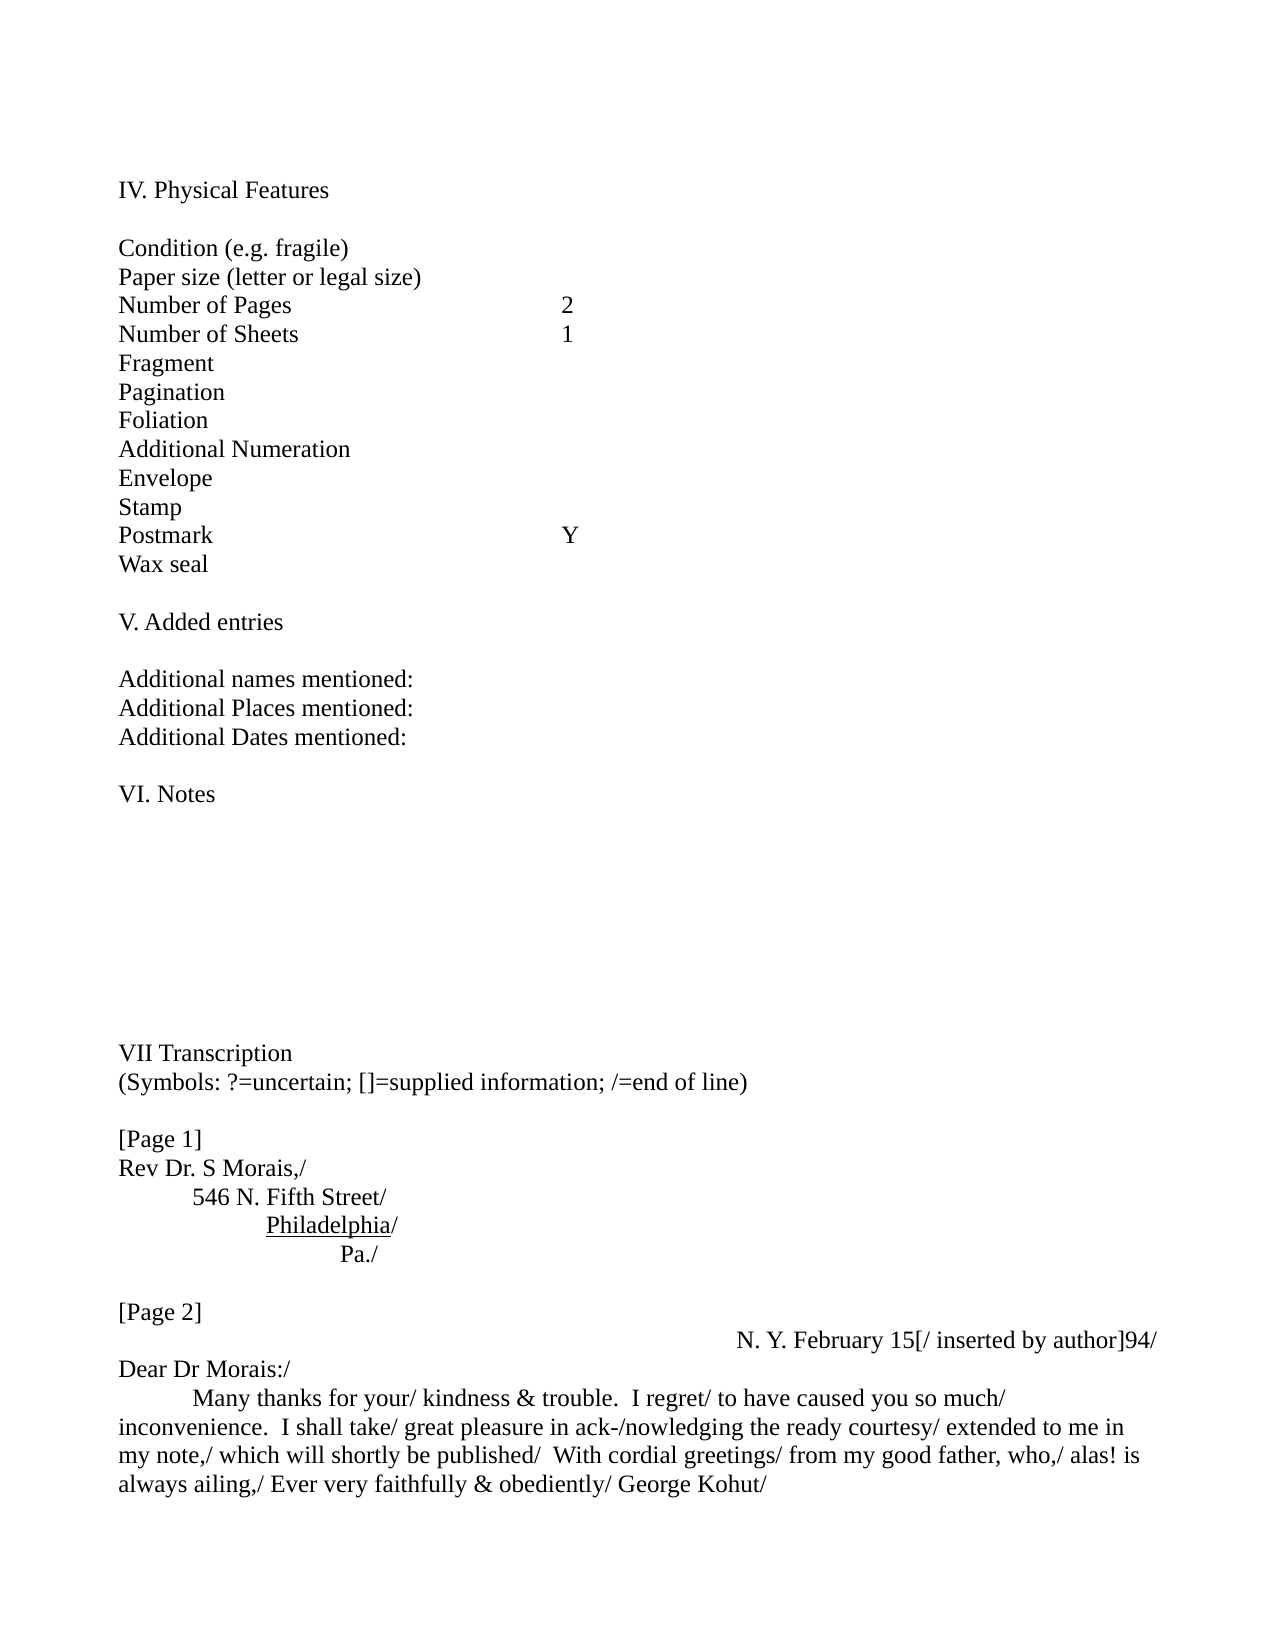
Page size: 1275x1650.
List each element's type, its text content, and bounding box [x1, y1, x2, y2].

text Envelope [118, 463, 1157, 492]
text Additional Dates mentioned: [118, 722, 1157, 751]
text Additional Places mentioned: [118, 693, 1157, 722]
text V. Added entries [118, 607, 1157, 636]
text IV. Physical Features [118, 176, 1157, 204]
text Rev Dr. S Morais,/ [118, 1153, 1157, 1182]
text (Symbols: ?=uncertain; []=supplied information; /=end of line) [118, 1067, 1157, 1096]
text 546 N. Fifth Street/ [118, 1182, 1157, 1211]
text Additional names mentioned: [118, 664, 1157, 693]
text Many thanks for your/ kindness & trouble. I regret/ to have caused you so much/ inconvenience. I shall take/ great pleasure in ack-/nowledging the ready courtesy/ extended to me in my note,/ which will shortly be published/ With cordial greetings/ from my good father, who,/ alas! is always ailing,/ Ever very faithfully & obediently/ George Kohut/ [118, 1383, 1157, 1498]
text Stamp [118, 492, 1157, 521]
text VI. Notes [118, 779, 1157, 808]
text Fragment [118, 348, 1157, 377]
text [Page 2] [118, 1297, 1157, 1326]
text Paper size (letter or legal size) [118, 262, 1157, 291]
text Philadelphia/ [118, 1211, 1157, 1239]
text Additional Numeration [118, 434, 1157, 463]
text Pa./ [118, 1239, 1157, 1268]
text Foliation [118, 406, 1157, 434]
text VII Transcription [118, 1038, 1157, 1067]
text Number of Sheets 1 [118, 319, 1157, 348]
text N. Y. February 15[/ inserted by author]94/ [118, 1326, 1157, 1354]
text Pagination [118, 377, 1157, 406]
text Condition (e.g. fragile) [118, 233, 1157, 262]
text Wax seal [118, 549, 1157, 578]
text Number of Pages 2 [118, 291, 1157, 319]
text Dear Dr Morais:/ [118, 1354, 1157, 1383]
text [Page 1] [118, 1124, 1157, 1153]
text Postma rk Y [118, 521, 1157, 549]
